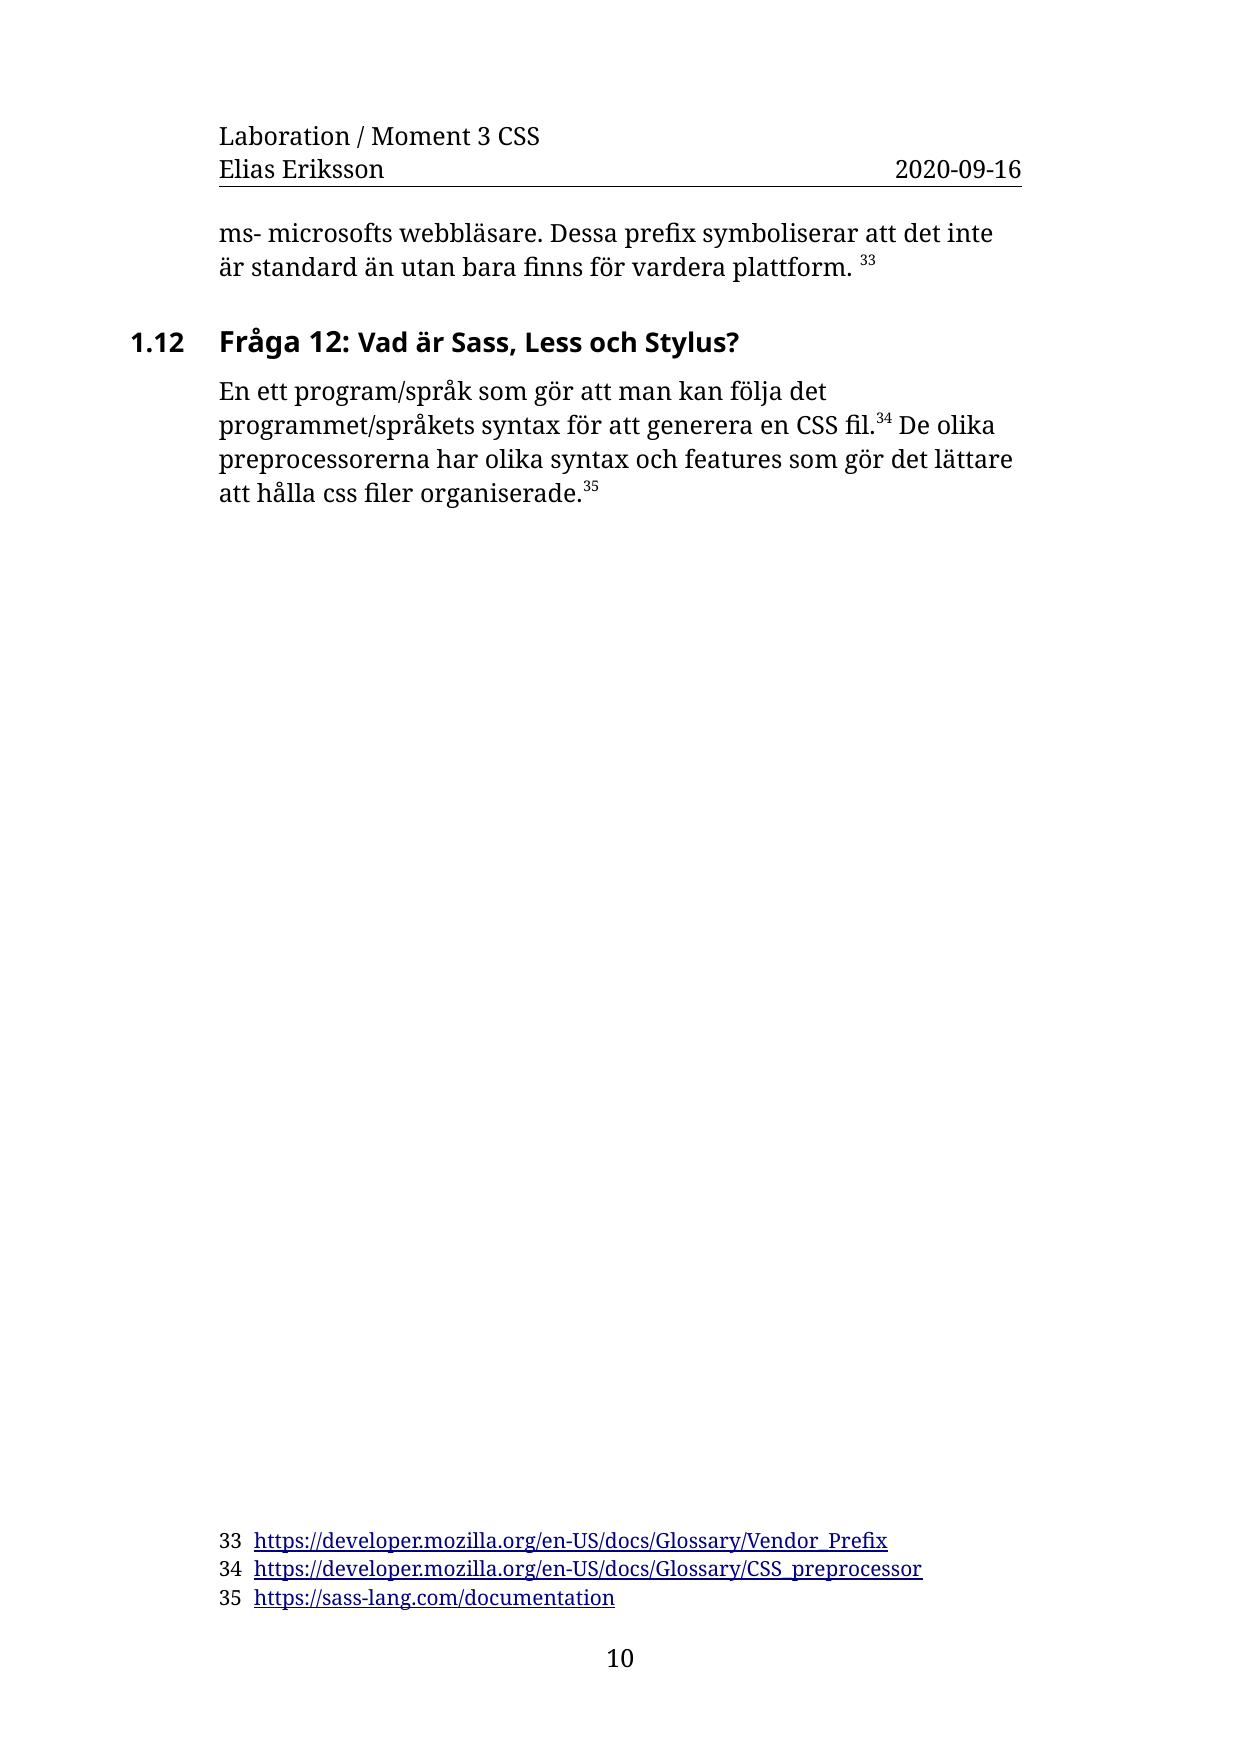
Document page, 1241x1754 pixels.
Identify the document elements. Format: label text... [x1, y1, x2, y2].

text https://developer.mozilla.org/en-US/docs/Glossary/CSS_preprocessor [218, 1554, 1022, 1583]
text https://sass-lang.com/documentation [218, 1583, 1022, 1611]
text https://developer.mozilla.org/en-US/docs/Glossary/Vendor_Prefix [218, 1526, 1022, 1554]
text -ms- microsofts webbläsare. Dessa prefix symboliserar att det inte är standard än utan bara finns för vardera plattform. [218, 216, 1022, 284]
subtitle Fråga 12: Vad är Sass, Less och Stylus? [130, 321, 1022, 361]
text En ett program/språk som gör att man kan följa det programmet/språkets syntax för att generera en CSS fil. De olika preprocessorerna har olika syntax och features som gör det lättare att hålla css filer organiserade. [218, 374, 1022, 510]
